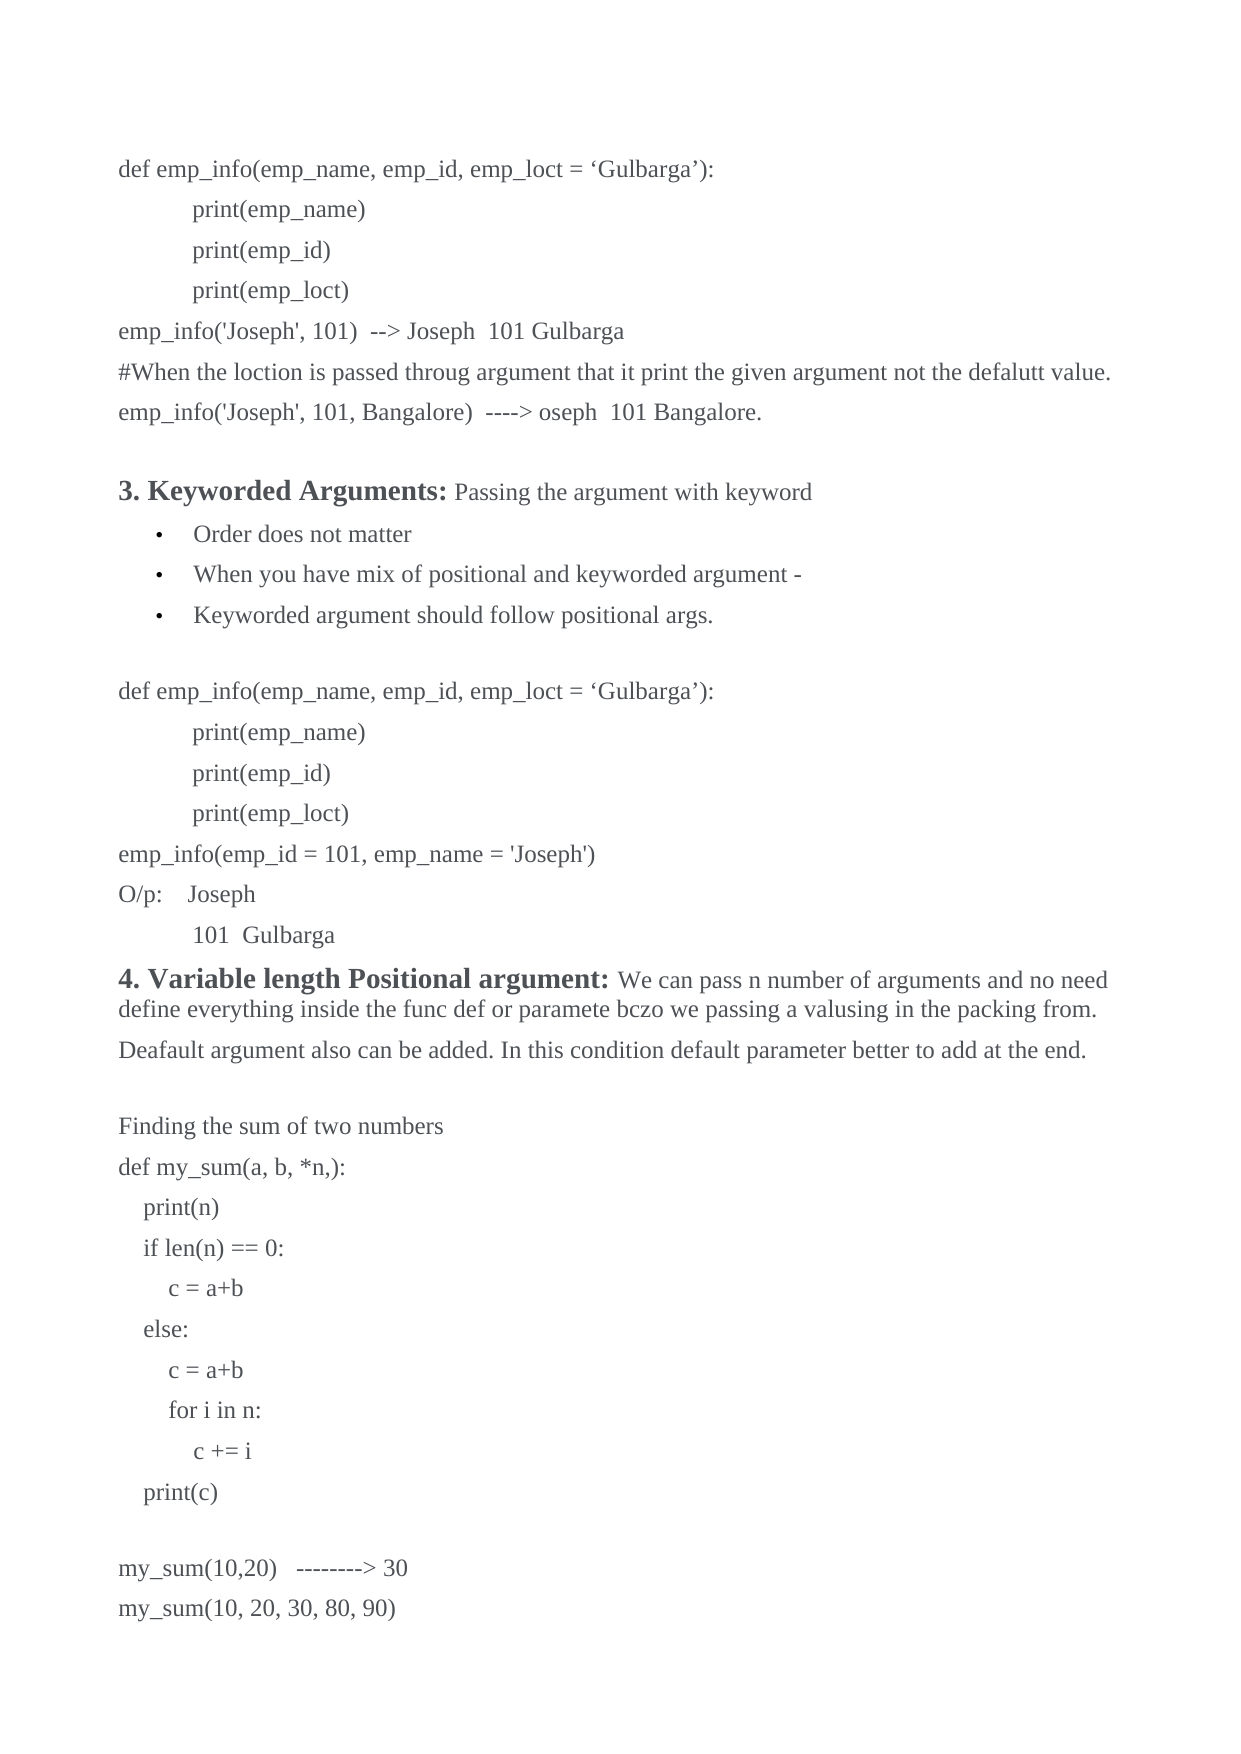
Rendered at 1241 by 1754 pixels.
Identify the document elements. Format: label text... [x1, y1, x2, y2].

text Finding the sum of two numbers [118, 1111, 1122, 1140]
text for i in n: [118, 1395, 1122, 1424]
text if len(n) == 0: [118, 1233, 1122, 1262]
text emp_info('Joseph', 101, Bangalore) ----> oseph 101 Bangalore. [118, 397, 1122, 426]
text else: [118, 1314, 1122, 1343]
text print(emp_loct) [118, 798, 1122, 827]
text print(emp_loct) [118, 276, 1122, 304]
text my_sum(10, 20, 30, 80, 90) [118, 1593, 1122, 1622]
text Deafault argument also can be added. In this condition default parameter better to add at the end. [118, 1035, 1122, 1064]
text emp_info(emp_id = 101, emp_name = 'Joseph') [118, 839, 1122, 868]
text print(emp_name) [118, 194, 1122, 223]
text def emp_info(emp_name, emp_id, emp_loct = ‘Gulbarga’): [118, 676, 1122, 705]
text def emp_info(emp_name, emp_id, emp_loct = ‘Gulbarga’): [118, 154, 1122, 182]
text c += i [118, 1436, 1122, 1465]
text print(emp_id) [118, 235, 1122, 264]
text def my_sum(a, b, *n,): [118, 1152, 1122, 1180]
text 3. Keyworded Arguments: Passing the argument with keyword [118, 473, 1122, 507]
text print(emp_name) [118, 717, 1122, 746]
text print(emp_id) [118, 758, 1122, 786]
list When you have mix of positional and keyworded argument - [156, 559, 1122, 588]
text O/p: Joseph [118, 879, 1122, 908]
text print(n) [118, 1192, 1122, 1221]
text 101 Gulbarga [118, 920, 1122, 949]
text c = a+b [118, 1355, 1122, 1383]
text 4. Variable length Positional argument: We can pass n number of arguments and no need define everything inside the func def or paramete bczo we passing a valusing in the packing from. [118, 961, 1122, 1023]
text c = a+b [118, 1273, 1122, 1302]
list Keyworded argument should follow positional args. [156, 600, 1122, 629]
text print(c) [118, 1477, 1122, 1505]
list Order does not matter [156, 519, 1122, 548]
text my_sum(10,20) --------> 30 [118, 1553, 1122, 1582]
text emp_info('Joseph', 101) --> Joseph 101 Gulbarga [118, 316, 1122, 345]
text #When the loction is passed throug argument that it print the given argument not the defalutt value. [118, 357, 1122, 386]
